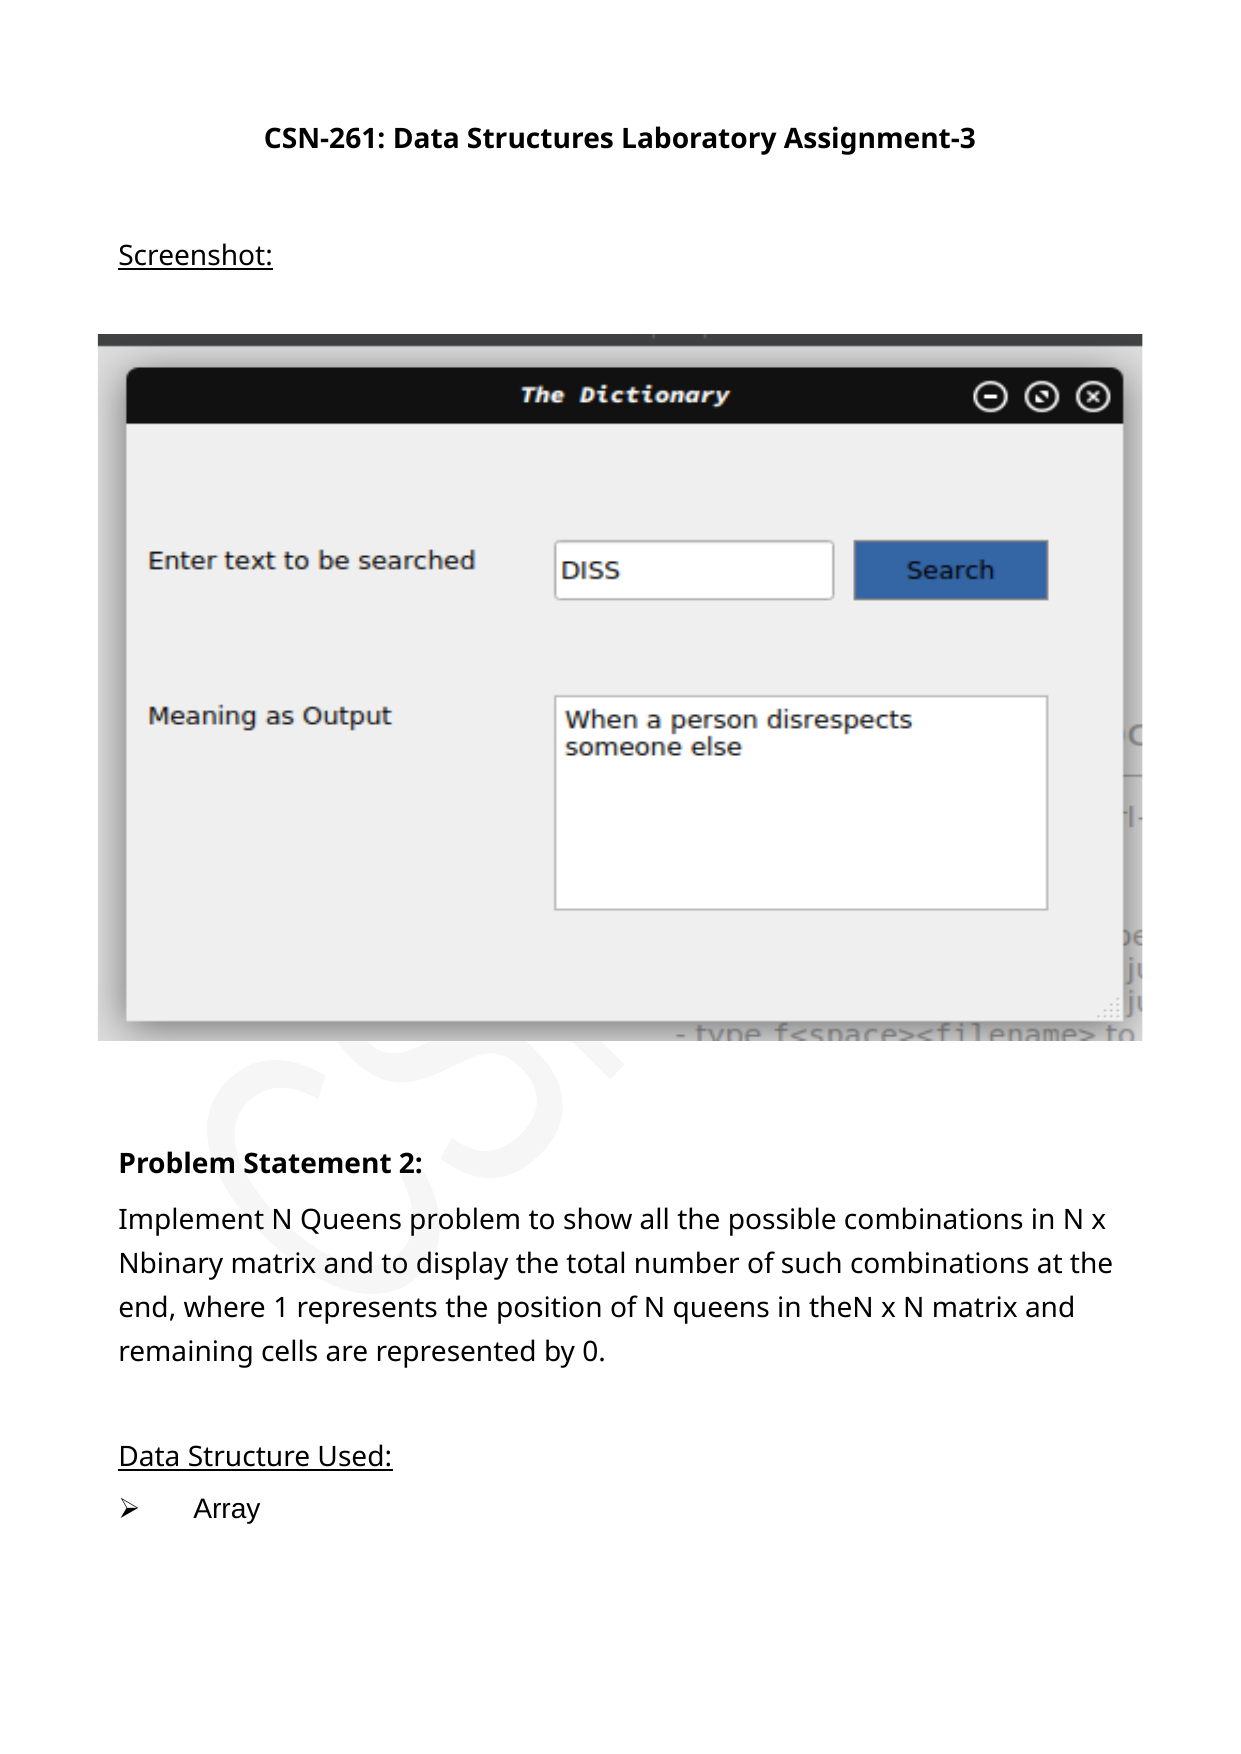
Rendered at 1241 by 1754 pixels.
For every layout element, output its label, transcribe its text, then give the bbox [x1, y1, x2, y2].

text Problem Statement 2: [236, 1143, 1122, 1182]
text Implement N Queens problem to show all the possible combinations in N x Nbinary matrix and to display the total number of such combinations at the end, where 1 represents the position of N queens in theN x N matrix and remaining cells are represented by 0. [118, 1199, 1122, 1370]
text Problem Statement 2: [118, 1143, 221, 1182]
text Data Structure Used: [118, 1436, 1122, 1475]
list Array [118, 1492, 1122, 1525]
picture [97, 334, 1143, 1041]
text Screenshot: [118, 235, 1122, 273]
